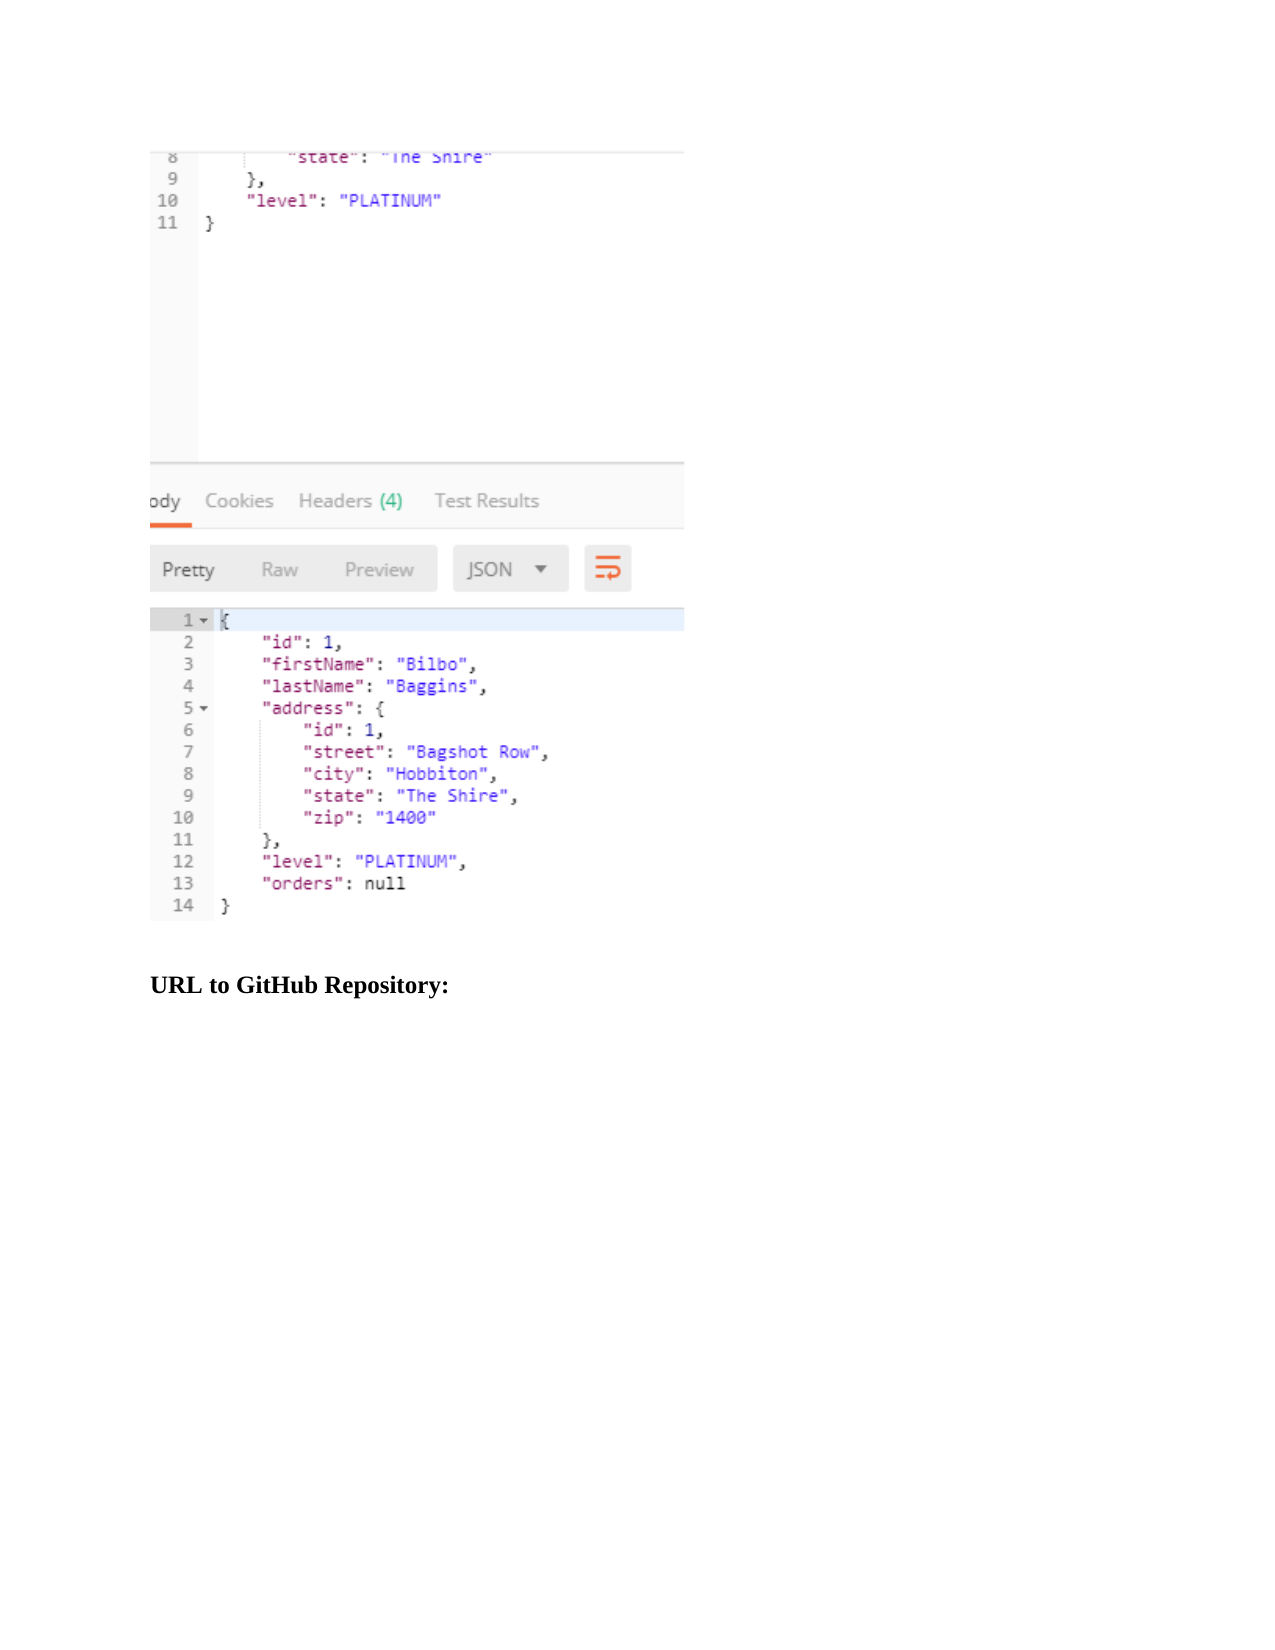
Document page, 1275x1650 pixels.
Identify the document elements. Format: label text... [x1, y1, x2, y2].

picture [150, 150, 685, 921]
text URL to GitHub Repository: [150, 970, 1125, 999]
